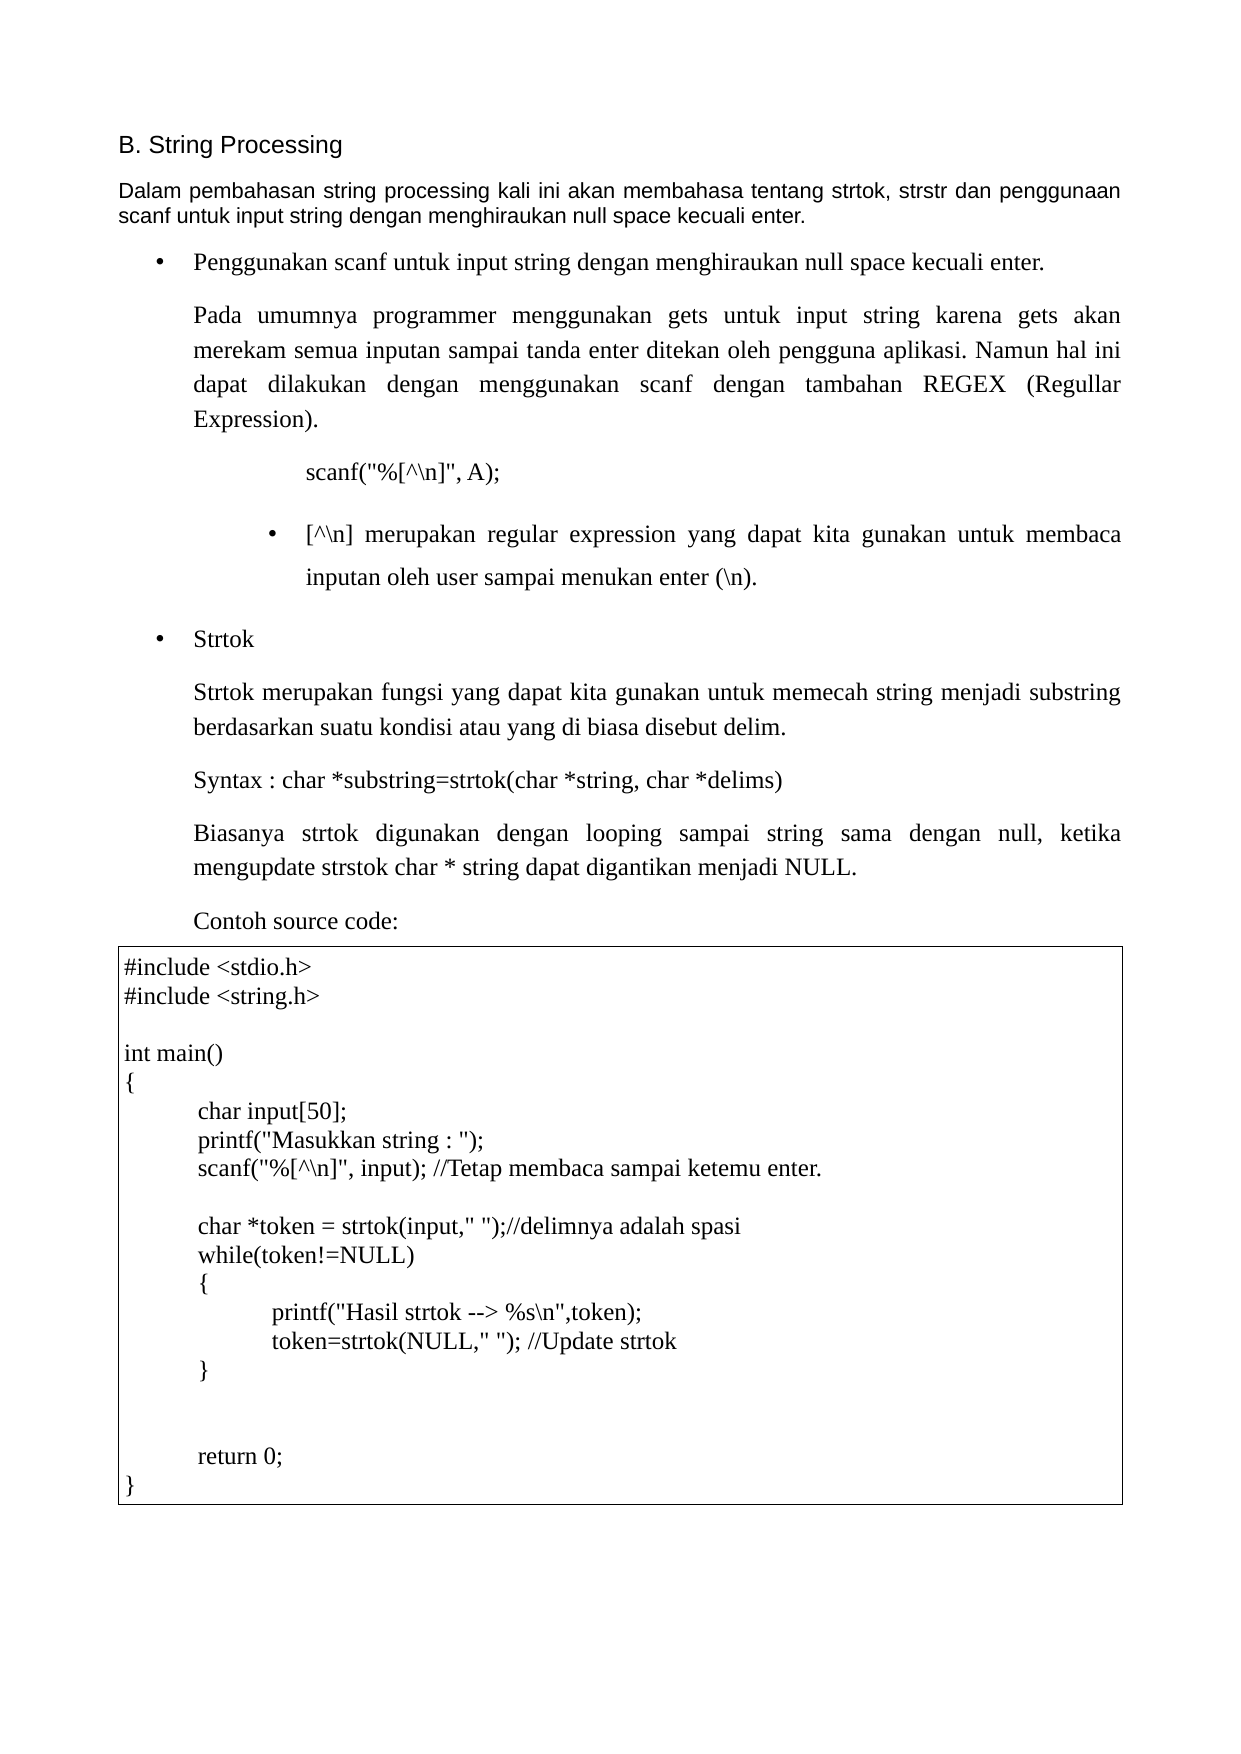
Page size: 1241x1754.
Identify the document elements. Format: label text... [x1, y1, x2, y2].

subtitle Strtok [156, 624, 1122, 653]
subtitle [^\n] merupakan regular expression yang dapat kita gunakan untuk membaca inputan oleh user sampai menukan enter (\n). [268, 519, 1122, 591]
subtitle Strtok merupakan fungsi yang dapat kita gunakan untuk memecah string menjadi substring berdasarkan suatu kondisi atau yang di biasa disebut delim. [156, 677, 1122, 740]
subtitle scanf("%[^\n]", A); [268, 457, 1122, 486]
table_header #include <stdio.h> #include <string.h> int main() { char input[50]; printf("Masukkan string : "); scanf("%[^\n]", input); //Tetap membaca sampai ketemu enter. char *token = strtok(input," ");//delimnya adalah spasi while(token!=NULL) { printf("Hasil strtok --> %s\n",token); token=strtok(NULL," "); //Update strtok } return 0; } [119, 947, 1122, 1504]
subtitle Biasanya strtok digunakan dengan looping sampai string sama dengan null, ketika mengupdate strstok char * string dapat digantikan menjadi NULL. [156, 818, 1122, 881]
subtitle Contoh source code: [156, 906, 1122, 934]
subtitle Syntax : char *substring=strtok(char *string, char *delims) [156, 765, 1122, 793]
subtitle Penggunakan scanf untuk input string dengan menghiraukan null space kecuali enter. [156, 247, 1122, 276]
subtitle Pada umumnya programmer menggunakan gets untuk input string karena gets akan merekam semua inputan sampai tanda enter ditekan oleh pengguna aplikasi. Namun hal ini dapat dilakukan dengan menggunakan scanf dengan tambahan REGEX (Regullar Expression). [156, 300, 1122, 432]
subtitle Dalam pembahasan string processing kali ini akan membahasa tentang strtok, strstr dan penggunaan scanf untuk input string dengan menghiraukan null space kecuali enter. [118, 178, 1122, 228]
subtitle B. String Processing [118, 131, 1122, 159]
